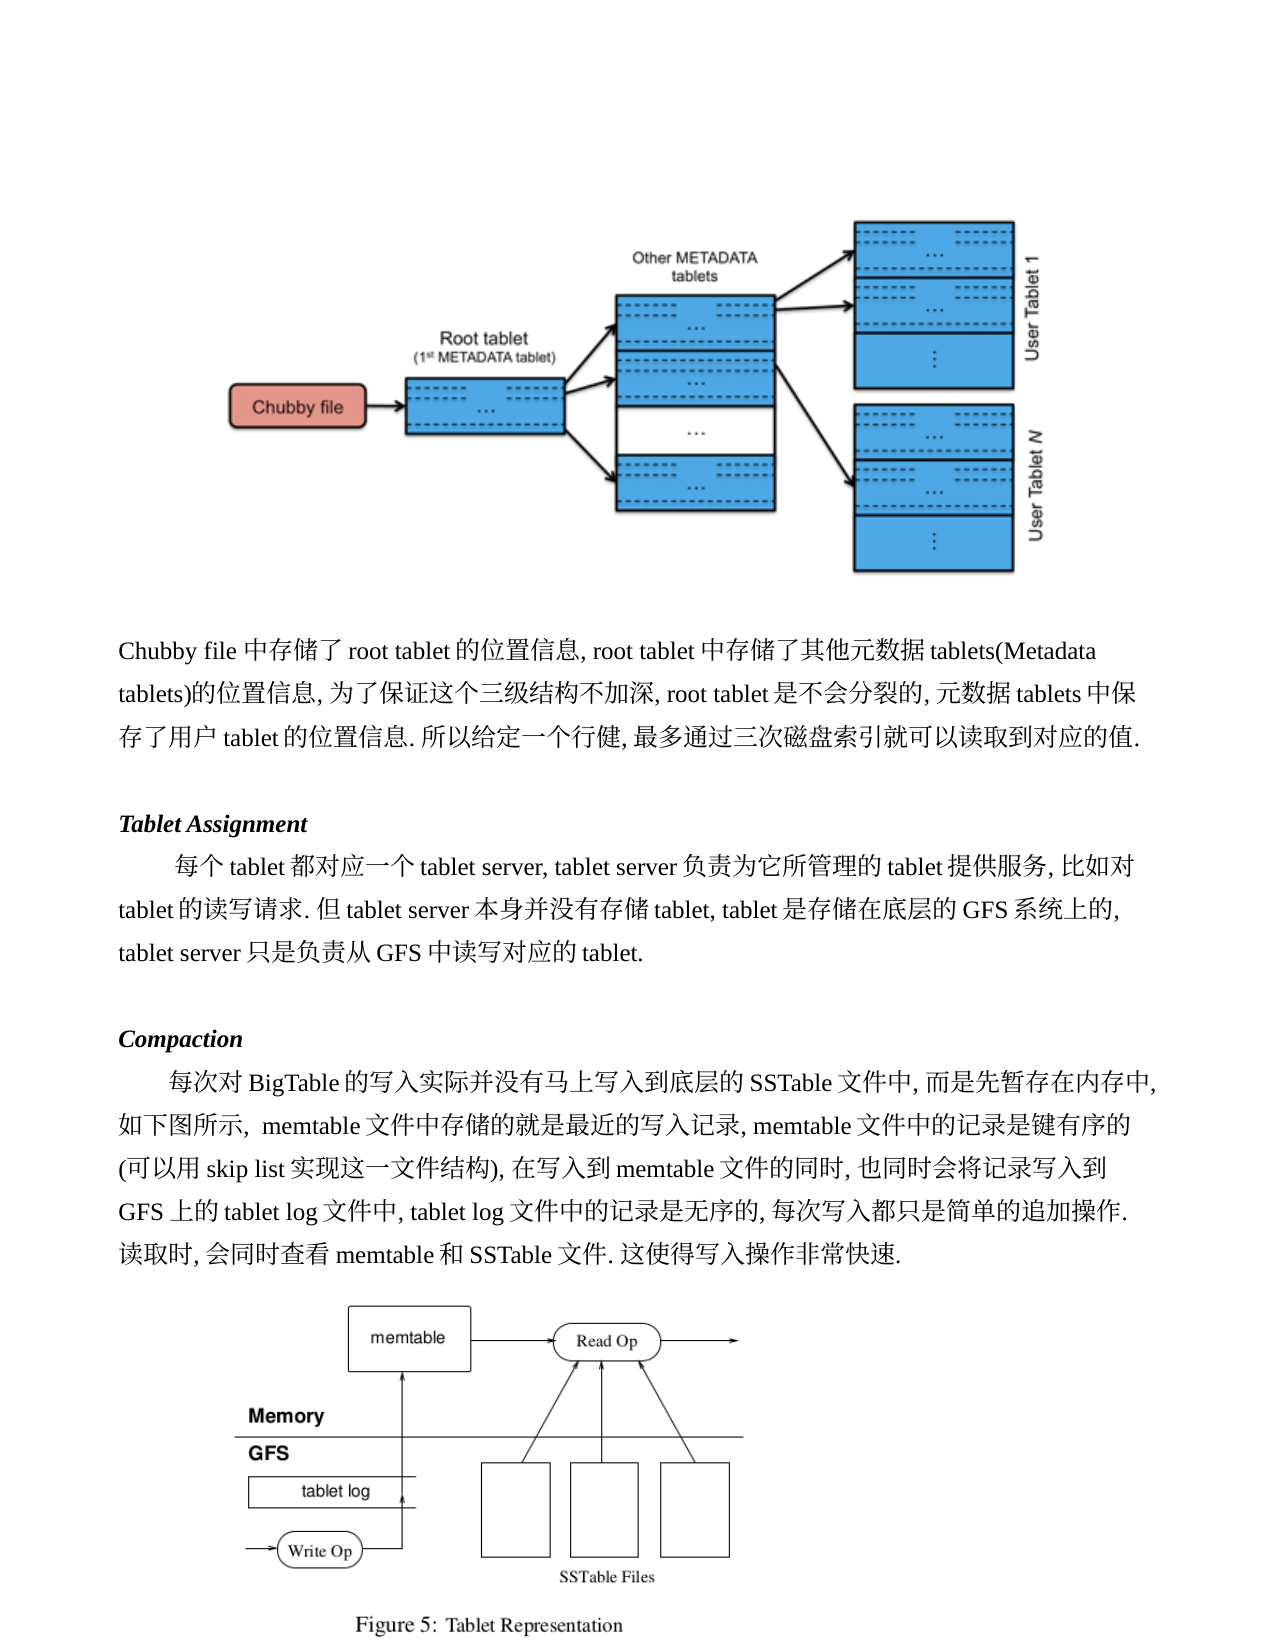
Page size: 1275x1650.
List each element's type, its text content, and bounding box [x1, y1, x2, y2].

text 每个tablet都对应一个tablet server, tablet server负责为它所管理的tablet提供服务, 比如对tablet的读写请求. 但tablet server本身并没有存储tablet, tablet是存储在底层的GFS系统上的, tablet server只是负责从GFS中读写对应的tablet. [118, 852, 1157, 967]
picture [202, 1295, 760, 1650]
picture [225, 219, 1050, 579]
text Compaction [118, 1024, 1157, 1053]
text Chubby file 中存储了root tablet的位置信息, root tablet中存储了其他元数据tablets(Metadata tablets)的位置信息, 为了保证这个三级结构不加深, root tablet是不会分裂的, 元数据tablets中保存了用户tablet的位置信息. 所以给定一个行健, 最多通过三次磁盘索引就可以读取到对应的值. [118, 636, 1157, 751]
text Tablet Assignment [118, 809, 1157, 838]
text 每次对BigTable的写入实际并没有马上写入到底层的SSTable文件中, 而是先暂存在内存中, 如下图所示, memtable文件中存储的就是最近的写入记录, memtable文件中的记录是键有序的(可以用skip list实现这一文件结构), 在写入到memtable文件的同时, 也同时会将记录写入到GFS上的tablet log文件中, tablet log文件中的记录是无序的, 每次写入都只是简单的追加操作. 读取时, 会同时查看memtable和SSTable文件. 这使得写入操作非常快速. [118, 1068, 1157, 1269]
